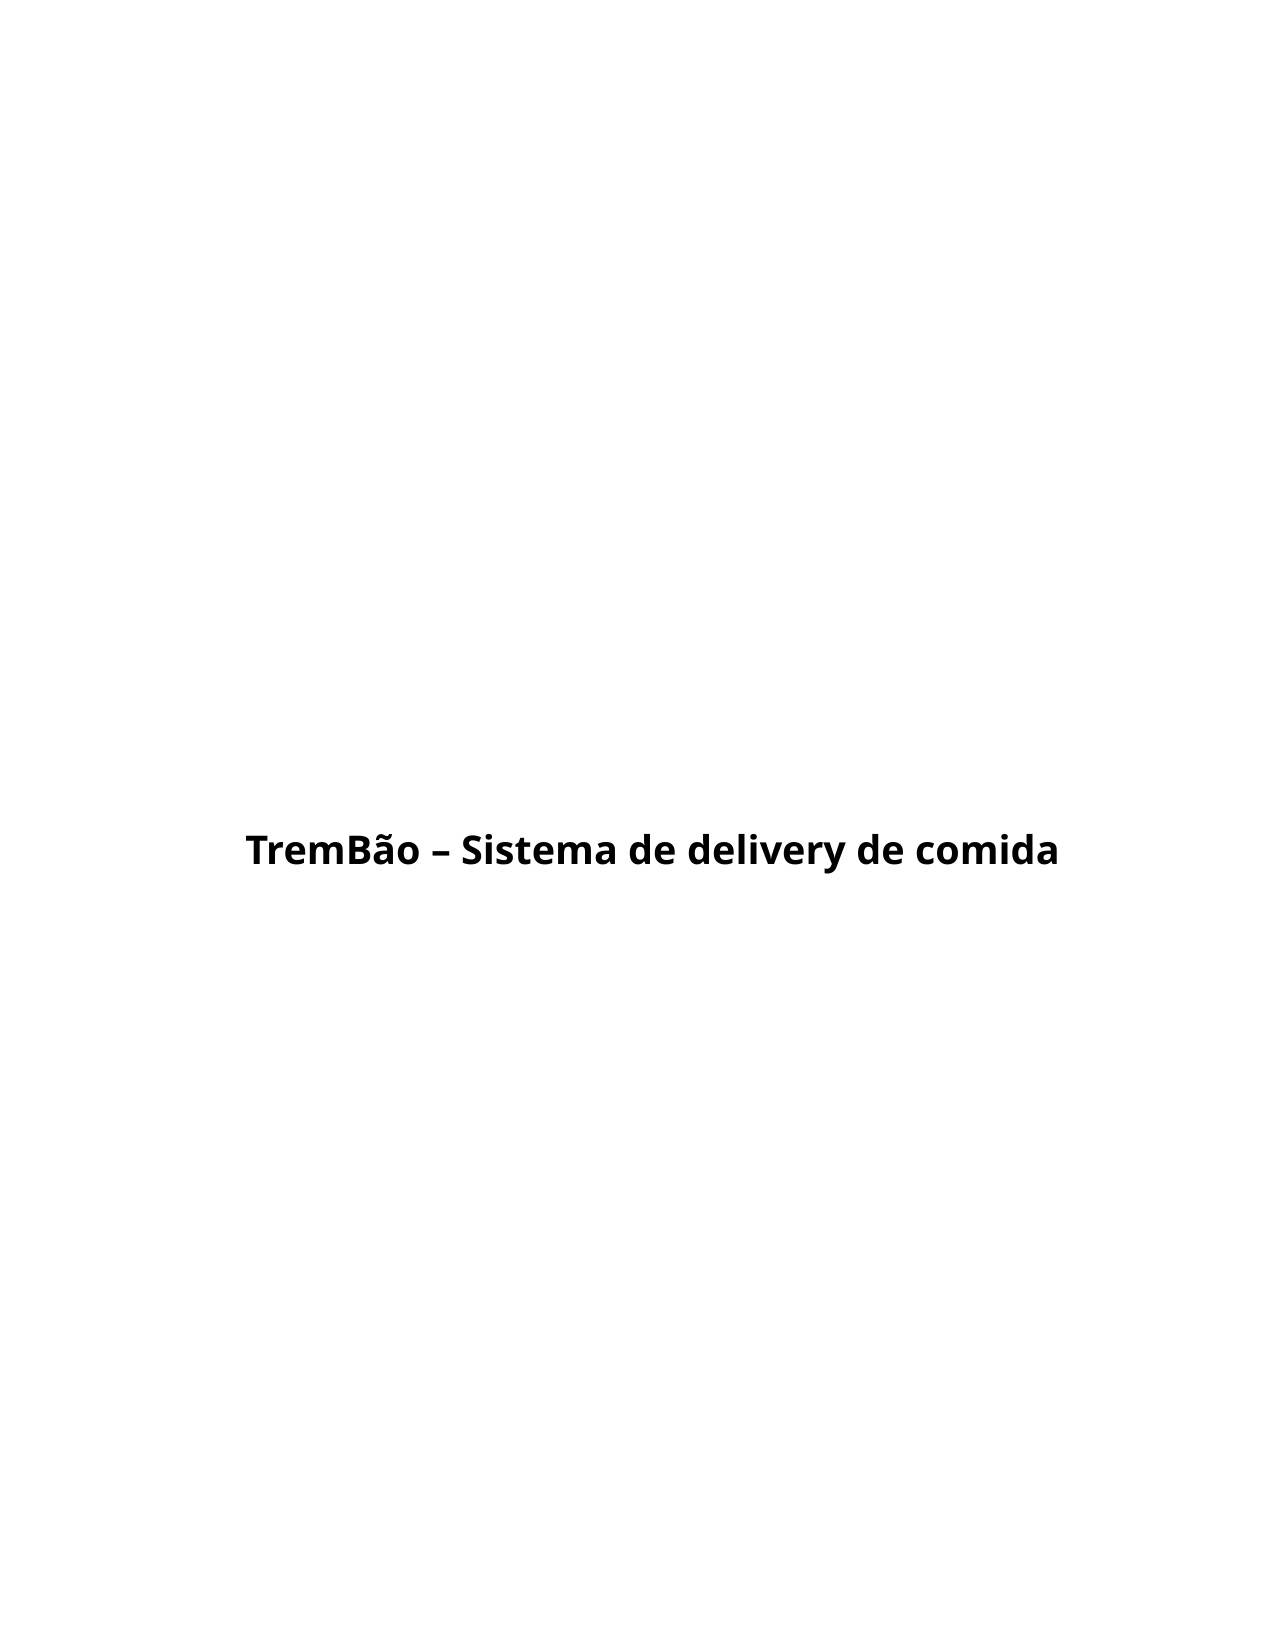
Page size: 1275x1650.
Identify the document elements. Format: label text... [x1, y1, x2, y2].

text TremBão – Sistema de delivery de comida [207, 822, 1098, 876]
